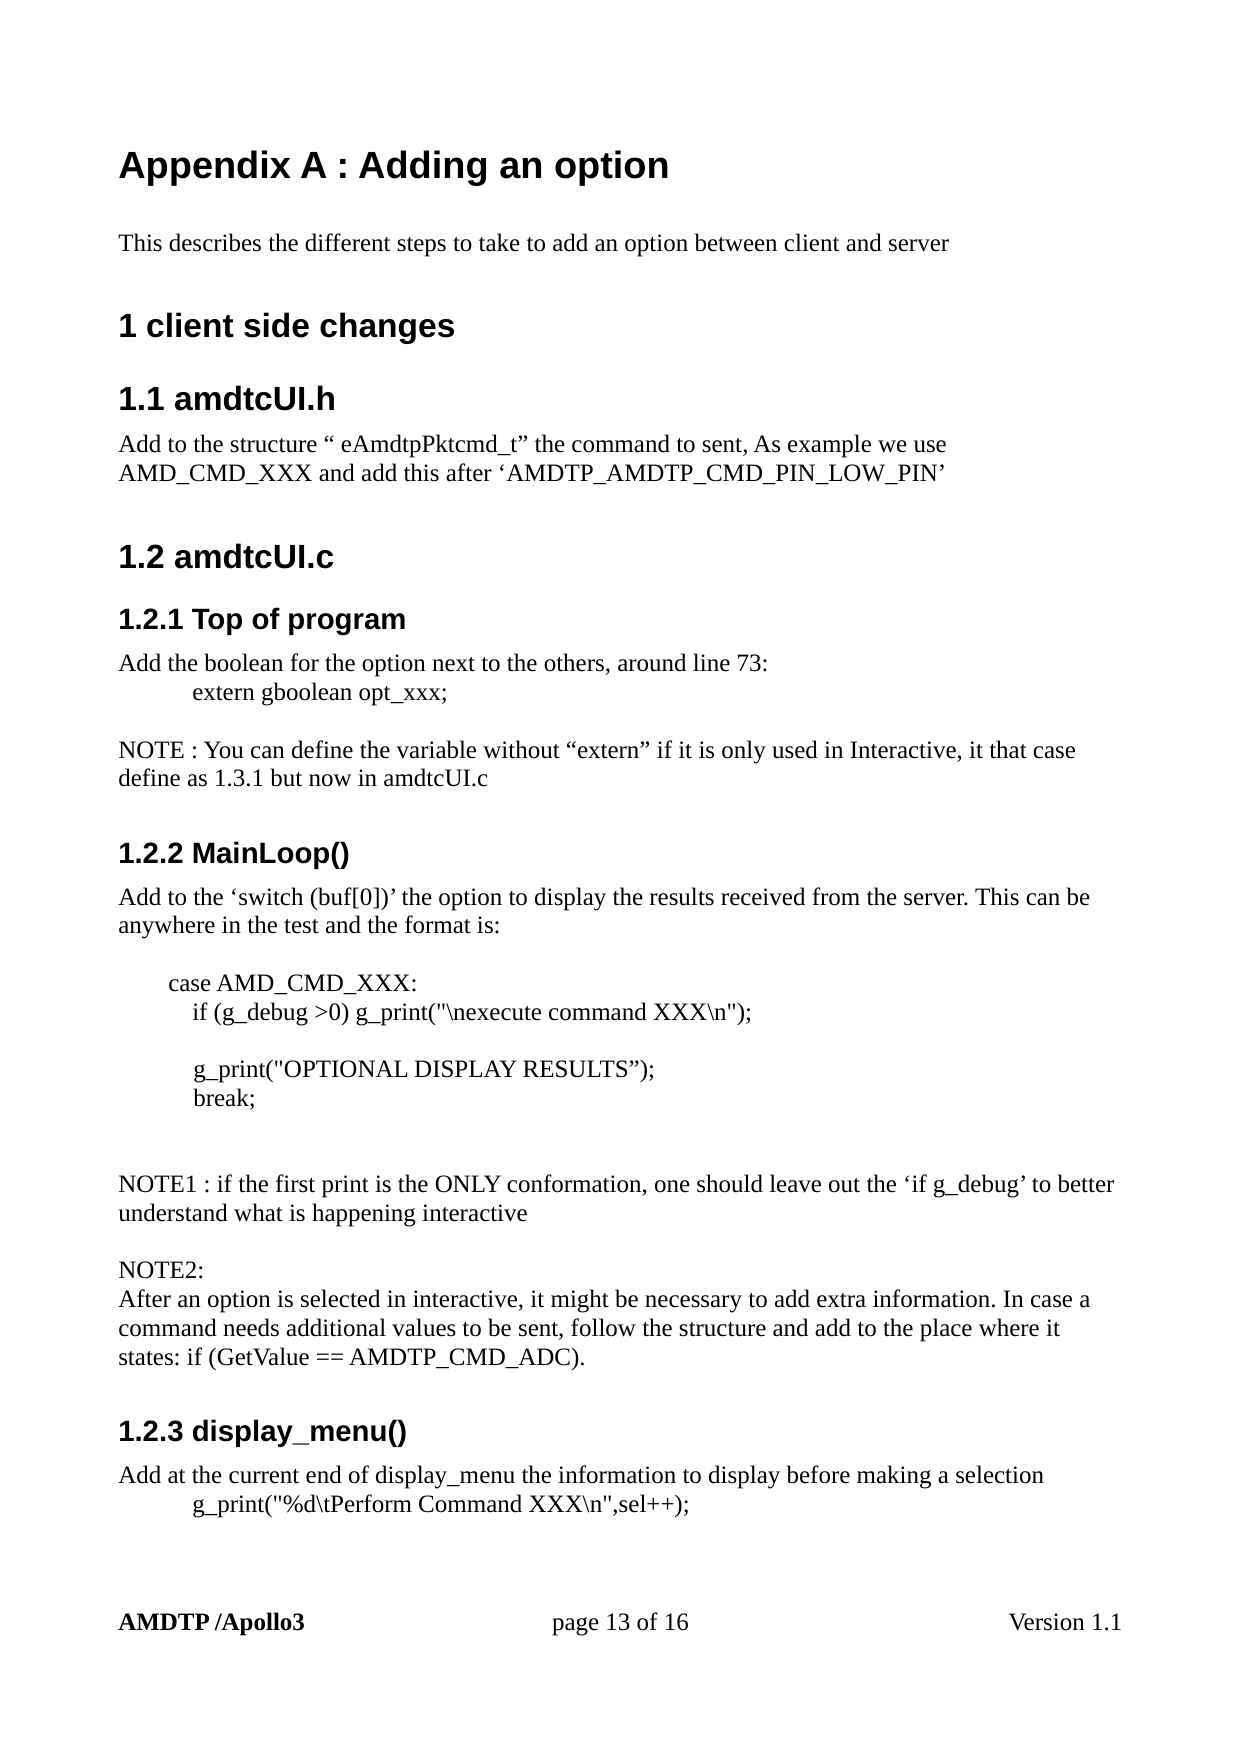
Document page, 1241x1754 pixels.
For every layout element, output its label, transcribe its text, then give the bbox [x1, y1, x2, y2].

text Add to the structure “ eAmdtpPktcmd_t” the command to sent, As example we use AMD_CMD_XXX and add this after ‘AMDTP_AMDTP_CMD_PIN_LOW_PIN’ [118, 429, 1122, 487]
text After an option is selected in interactive, it might be necessary to add extra information. In case a command needs additional values to be sent, follow the structure and add to the place where it states: if (GetValue == AMDTP_CMD_ADC). [118, 1284, 1122, 1371]
text NOTE2: [118, 1256, 1122, 1284]
text if (g_debug >0) g_print("\nexecute command XXX\n"); [118, 997, 1122, 1026]
subtitle 1.2.3 display_menu() [118, 1414, 1122, 1448]
text g_print("OPTIONAL DISPLAY RESULTS”); [118, 1054, 1122, 1083]
text Add to the ‘switch (buf[0])’ the option to display the results received from the server. This can be anywhere in the test and the format is: [118, 882, 1122, 939]
text break; [118, 1083, 1122, 1112]
text NOTE : You can define the variable without “extern” if it is only used in Interactive, it that case define as 1.3.1 but now in amdtcUI.c [118, 735, 1122, 792]
text Add at the current end of display_menu the information to display before making a selection [118, 1460, 1122, 1489]
text extern gboolean opt_xxx; [118, 677, 1122, 706]
text NOTE1 : if the first print is the ONLY conformation, one should leave out the ‘if g_debug’ to better understand what is happening interactive [118, 1169, 1122, 1227]
text Add the boolean for the option next to the others, around line 73: [118, 648, 1122, 677]
subtitle Appendix A : Adding an option [118, 143, 1122, 187]
text case AMD_CMD_XXX: [118, 968, 1122, 997]
subtitle 1 client side changes [118, 306, 1122, 345]
text This describes the different steps to take to add an option between client and server [118, 228, 1122, 257]
subtitle 1.1 amdtcUI.h [118, 378, 1122, 417]
text g_print("%d\tPerform Command XXX\n",sel++); [118, 1489, 1122, 1518]
subtitle 1.2.1 Top of program [118, 602, 1122, 636]
subtitle 1.2.2 MainLoop() [118, 836, 1122, 869]
subtitle 1.2 amdtcUI.c [118, 537, 1122, 575]
